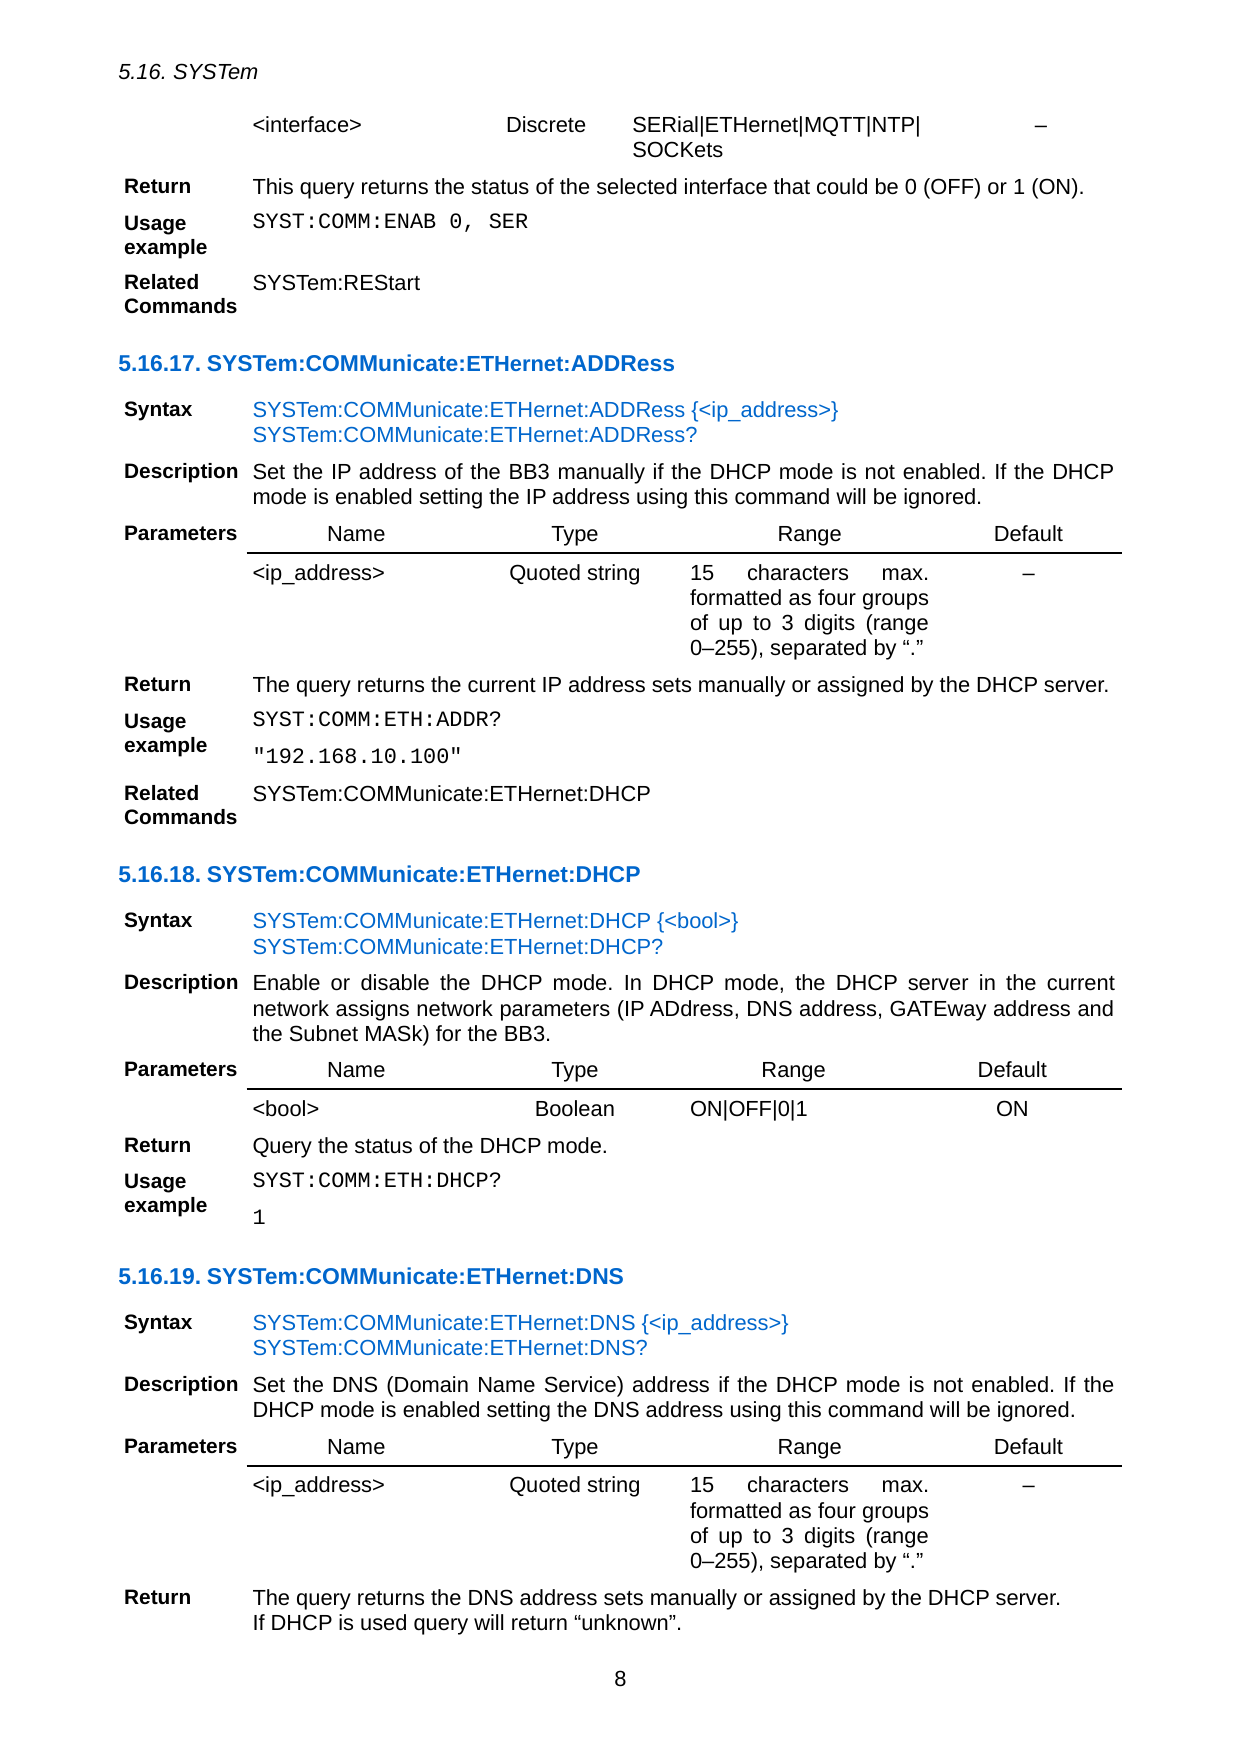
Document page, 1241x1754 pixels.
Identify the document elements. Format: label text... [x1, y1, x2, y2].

table_cell – [960, 106, 1122, 168]
table_cell Parameters [118, 515, 247, 666]
table_cell Type [465, 1428, 684, 1464]
table_cell Usage example [118, 1164, 247, 1236]
table_cell Range [684, 1428, 935, 1464]
table_cell SYSTem:REStart [247, 264, 1122, 323]
subtitle SYSTem:COMMunicate:ETHernet:DHCP [118, 861, 1122, 888]
table_cell <interface> [247, 106, 465, 168]
table_cell Default [935, 515, 1122, 552]
table_cell Quoted string [465, 1467, 684, 1579]
subtitle SYSTem:COMMunicate:ETHernet:ADDRess [118, 350, 1122, 376]
table_cell SYST:COMM:ETH:ADDR? "192.168.10.100" [247, 703, 1122, 776]
table_cell ON [903, 1090, 1122, 1127]
table_cell Boolean [465, 1090, 684, 1127]
table_cell The query returns the current IP address sets manually or assigned by the DHCP server. [247, 666, 1122, 703]
table_cell Usage example [118, 205, 247, 264]
table_cell Type [465, 1052, 684, 1088]
table_header Syntax [118, 391, 247, 453]
table_header Syntax [118, 903, 247, 964]
table_cell <ip_address> [247, 1467, 465, 1579]
table_cell Range [684, 1052, 903, 1088]
table_cell Return [118, 1127, 247, 1164]
table_cell Related Commands [118, 264, 247, 323]
table_cell Usage example [118, 703, 247, 776]
table_cell Type [465, 515, 684, 552]
table_header SYSTem:COMMunicate:ETHernet:ADDRess {<ip_address>} SYSTem:COMMunicate:ETHernet:ADDRess? [247, 391, 1122, 453]
table_cell Set the DNS (Domain Name Service) address if the DHCP mode is not enabled. If the DHCP mode is enabled setting the DNS address using this command will be ignored. [247, 1366, 1122, 1428]
table_cell Name [247, 1428, 465, 1464]
table_cell Return [118, 1579, 247, 1641]
table_cell SYSTem:COMMunicate:ETHernet:DHCP [247, 776, 1122, 835]
table_cell Quoted string [465, 554, 684, 666]
table_cell Return [118, 168, 247, 205]
table_cell Set the IP address of the BB3 manually if the DHCP mode is not enabled. If the DHCP mode is enabled setting the IP address using this command will be ignored. [247, 453, 1122, 515]
table_cell Return [118, 666, 247, 703]
table_cell Query the status of the DHCP mode. [247, 1127, 1122, 1164]
table_cell SYST:COMM:ETH:DHCP? 1 [247, 1164, 1122, 1236]
table_cell Discrete [465, 106, 626, 168]
subtitle SYSTem:COMMunicate:ETHernet:DNS [118, 1263, 1122, 1289]
table_cell Default [903, 1052, 1122, 1088]
table_header SYSTem:COMMunicate:ETHernet:DNS {<ip_address>} SYSTem:COMMunicate:ETHernet:DNS? [247, 1304, 1122, 1366]
table_cell Enable or disable the DHCP mode. In DHCP mode, the DHCP server in the current network assigns network parameters (IP ADdress, DNS address, GATEway address and the Subnet MASk) for the BB3. [247, 965, 1122, 1052]
table_cell Description [118, 965, 247, 1052]
table_cell This query returns the status of the selected interface that could be 0 (OFF) or 1 (ON). [247, 168, 1122, 205]
table_cell Name [247, 515, 465, 552]
table_cell Description [118, 453, 247, 515]
table_cell – [935, 1467, 1122, 1579]
table_cell – [935, 554, 1122, 666]
table_cell Description [118, 1366, 247, 1428]
table_cell The query returns the DNS address sets manually or assigned by the DHCP server. If DHCP is used query will return “unknown”. [247, 1579, 1122, 1641]
table_cell 15 characters max. formatted as four groups of up to 3 digits (range 0–255), separated by “.” [684, 554, 935, 666]
table_cell ON|OFF|0|1 [684, 1090, 903, 1127]
table_cell <bool> [247, 1090, 465, 1127]
table_header SYSTem:COMMunicate:ETHernet:DHCP {<bool>} SYSTem:COMMunicate:ETHernet:DHCP? [247, 903, 1122, 964]
table_cell <ip_address> [247, 554, 465, 666]
table_cell SYST:COMM:ENAB 0, SER [247, 205, 1122, 264]
table_header Syntax [118, 1304, 247, 1366]
table_cell [118, 106, 247, 168]
table_cell SERial|ETHernet|MQTT|NTP|SOCKets [626, 106, 959, 168]
table_cell Default [935, 1428, 1122, 1464]
table_cell Parameters [118, 1428, 247, 1579]
table_cell Parameters [118, 1052, 247, 1127]
table_cell Range [684, 515, 935, 552]
table_cell 15 characters max. formatted as four groups of up to 3 digits (range 0–255), separated by “.” [684, 1467, 935, 1579]
table_cell Related Commands [118, 776, 247, 835]
table_cell Name [247, 1052, 465, 1088]
